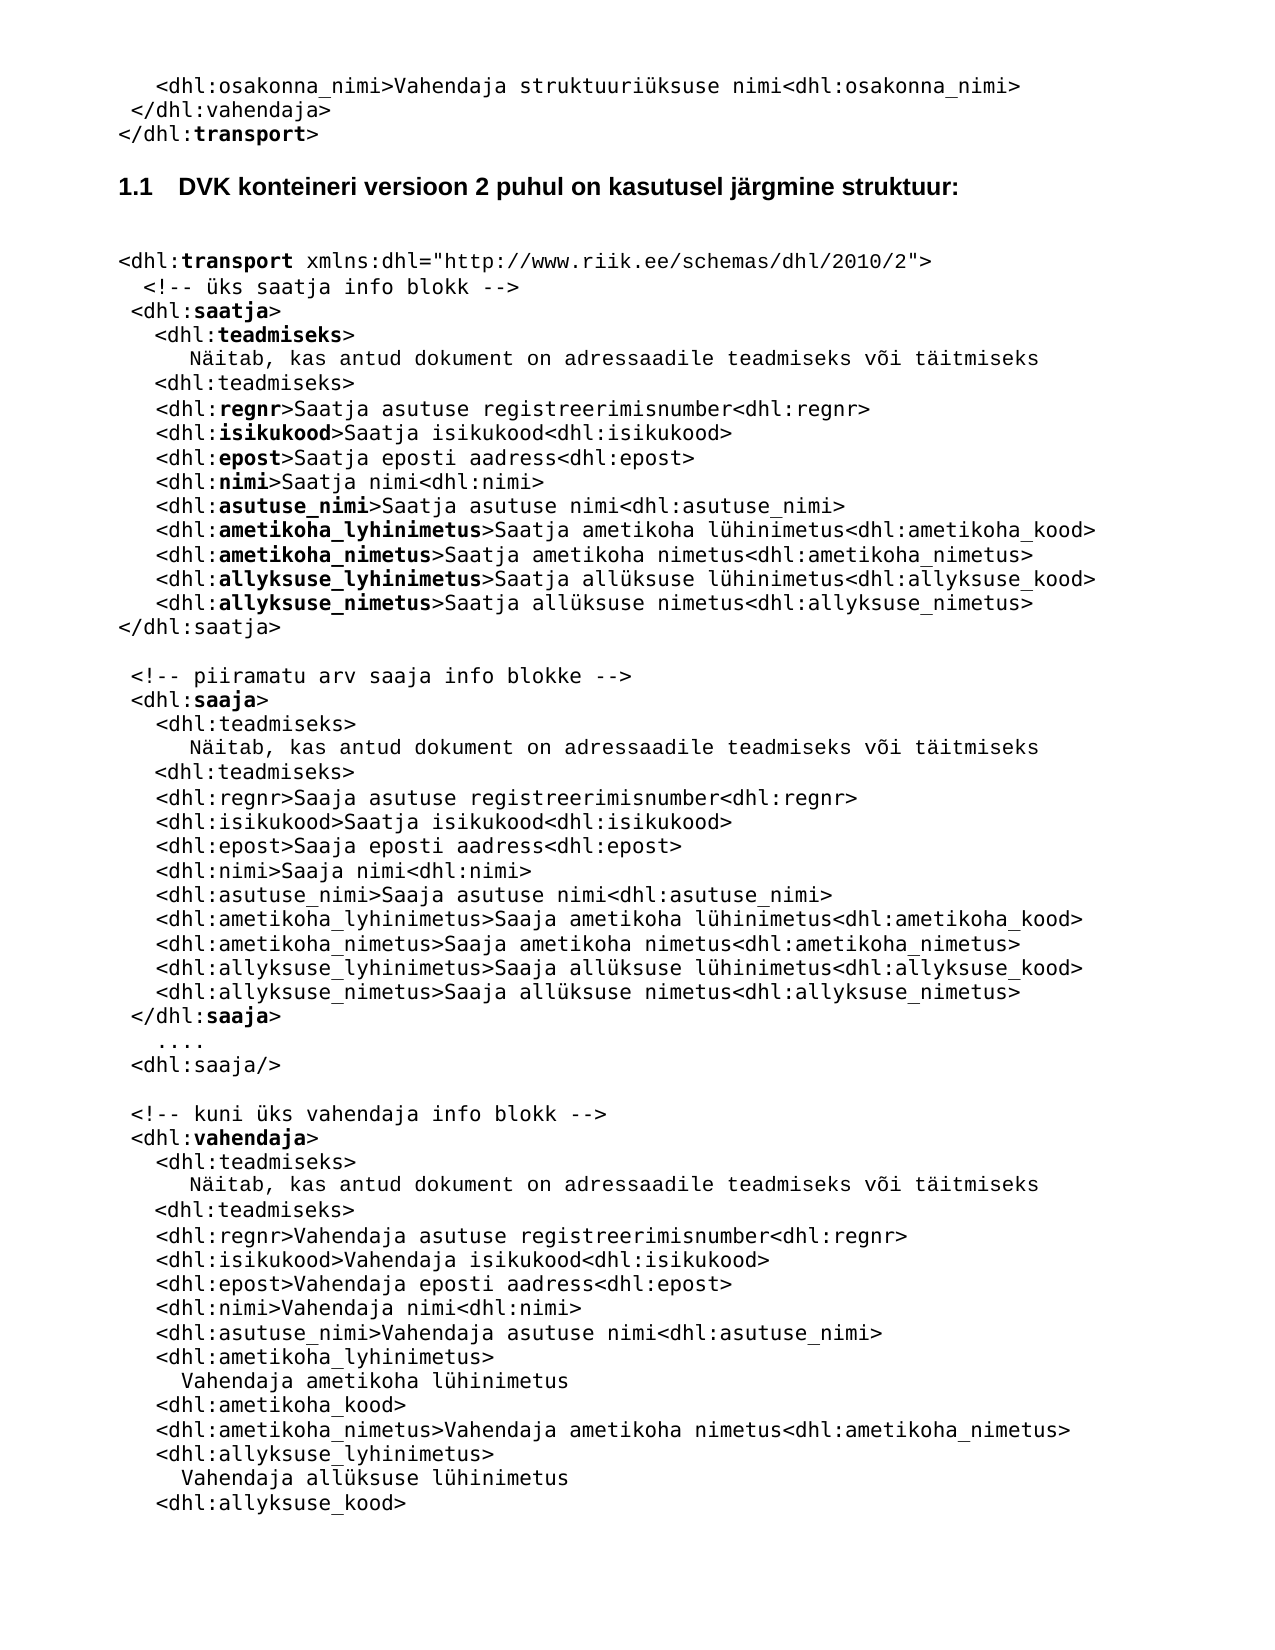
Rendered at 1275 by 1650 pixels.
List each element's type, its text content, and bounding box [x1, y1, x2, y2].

text <dhl:ametikoha_nimetus>Vahendaja ametikoha nimetus<dhl:ametikoha_nimetus> [118, 1418, 1157, 1442]
text <dhl:saaja/> [118, 1053, 1157, 1077]
text <dhl:allyksuse_kood> [118, 1491, 1157, 1515]
text <dhl:saaja> [118, 688, 1157, 712]
text <dhl:transport xmlns:dhl="http://www.riik.ee/schemas/dhl/2010/2"> [118, 249, 1157, 275]
text <dhl:epost>Saaja eposti aadress<dhl:epost> [118, 834, 1157, 859]
text </dhl:vahendaja> [118, 98, 1157, 122]
text <dhl:asutuse_nimi>Saatja asutuse nimi<dhl:asutuse_nimi> [118, 494, 1157, 518]
text <dhl:ametikoha_nimetus>Saaja ametikoha nimetus<dhl:ametikoha_nimetus> [118, 932, 1157, 956]
text .... [118, 1029, 1157, 1053]
text Näitab, kas antud dokument on adressaadile teadmiseks või täitmiseks [165, 1174, 1157, 1198]
text <!-- piiramatu arv saaja info blokke --> [118, 664, 1157, 688]
text <dhl:teadmiseks> [142, 760, 1157, 786]
text <dhl:teadmiseks> [118, 712, 1157, 737]
text <dhl:osakonna_nimi>Vahendaja struktuuriüksuse nimi<dhl:osakonna_nimi> [118, 74, 1157, 98]
text <dhl:epost>Vahendaja eposti aadress<dhl:epost> [118, 1272, 1157, 1296]
text <dhl:allyksuse_nimetus>Saatja allüksuse nimetus<dhl:allyksuse_nimetus> [118, 591, 1157, 615]
text <dhl:ametikoha_lyhinimetus> [118, 1345, 1157, 1369]
text </dhl:saaja> [118, 1004, 1157, 1029]
text <dhl:allyksuse_nimetus>Saaja allüksuse nimetus<dhl:allyksuse_nimetus> [118, 980, 1157, 1004]
text Näitab, kas antud dokument on adressaadile teadmiseks või täitmiseks [165, 737, 1157, 760]
text <dhl:teadmiseks> [118, 1150, 1157, 1174]
text <dhl:regnr>Saaja asutuse registreerimisnumber<dhl:regnr> [118, 786, 1157, 810]
text </dhl:saatja> [118, 615, 1157, 640]
text <dhl:saatja> [118, 299, 1157, 323]
text <dhl:teadmiseks> [118, 323, 1157, 348]
text <dhl:regnr>Saatja asutuse registreerimisnumber<dhl:regnr> [118, 397, 1157, 421]
text <dhl:asutuse_nimi>Saaja asutuse nimi<dhl:asutuse_nimi> [118, 883, 1157, 907]
text <dhl:ametikoha_nimetus>Saatja ametikoha nimetus<dhl:ametikoha_nimetus> [118, 543, 1157, 567]
text <dhl:nimi>Saaja nimi<dhl:nimi> [118, 859, 1157, 883]
text <dhl:allyksuse_lyhinimetus> [118, 1442, 1157, 1466]
text <dhl:allyksuse_lyhinimetus>Saaja allüksuse lühinimetus<dhl:allyksuse_kood> [118, 956, 1157, 980]
text <dhl:nimi>Saatja nimi<dhl:nimi> [118, 470, 1157, 494]
subtitle DVK konteineri versioon 2 puhul on kasutusel järgmine struktuur: [118, 172, 1157, 200]
text Näitab, kas antud dokument on adressaadile teadmiseks või täitmiseks [165, 348, 1157, 371]
text <dhl:asutuse_nimi>Vahendaja asutuse nimi<dhl:asutuse_nimi> [118, 1321, 1157, 1345]
text <dhl:allyksuse_lyhinimetus>Saatja allüksuse lühinimetus<dhl:allyksuse_kood> [118, 567, 1157, 591]
text Vahendaja ametikoha lühinimetus [118, 1369, 1157, 1393]
text <dhl:isikukood>Saatja isikukood<dhl:isikukood> [118, 810, 1157, 834]
text <dhl:ametikoha_lyhinimetus>Saaja ametikoha lühinimetus<dhl:ametikoha_kood> [118, 907, 1157, 932]
text <dhl:epost>Saatja eposti aadress<dhl:epost> [118, 446, 1157, 470]
text <dhl:isikukood>Vahendaja isikukood<dhl:isikukood> [118, 1248, 1157, 1272]
text Vahendaja allüksuse lühinimetus [118, 1466, 1157, 1491]
text <dhl:ametikoha_kood> [118, 1393, 1157, 1418]
text <dhl:vahendaja> [118, 1126, 1157, 1150]
text <dhl:regnr>Vahendaja asutuse registreerimisnumber<dhl:regnr> [118, 1224, 1157, 1248]
text <dhl:nimi>Vahendaja nimi<dhl:nimi> [118, 1296, 1157, 1321]
text <dhl:teadmiseks> [142, 1198, 1157, 1224]
text </dhl:transport> [118, 122, 1157, 147]
text <dhl:teadmiseks> [142, 371, 1157, 397]
text <!-- kuni üks vahendaja info blokk --> [118, 1102, 1157, 1126]
text <dhl:isikukood>Saatja isikukood<dhl:isikukood> [118, 421, 1157, 446]
text <dhl:ametikoha_lyhinimetus>Saatja ametikoha lühinimetus<dhl:ametikoha_kood> [118, 518, 1157, 543]
text <!-- üks saatja info blokk --> [118, 275, 1157, 299]
